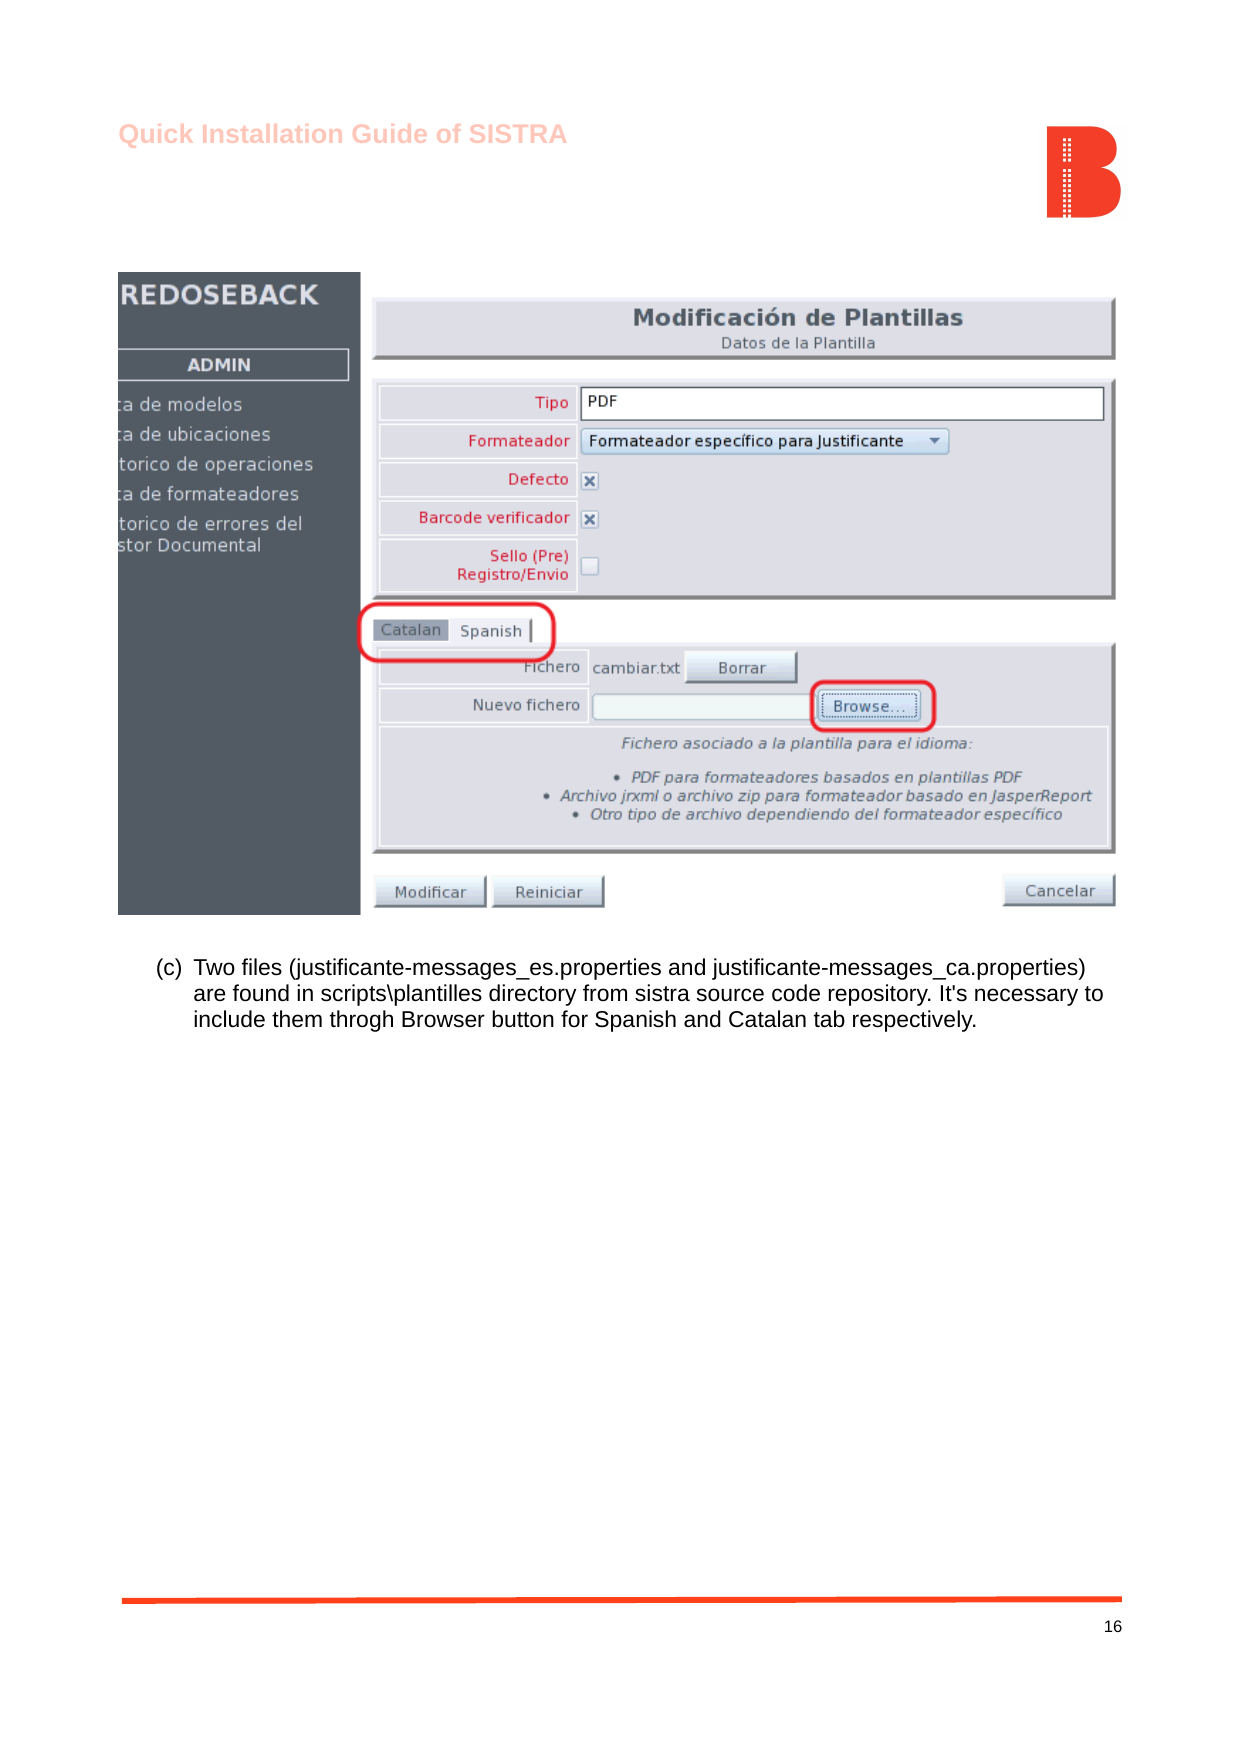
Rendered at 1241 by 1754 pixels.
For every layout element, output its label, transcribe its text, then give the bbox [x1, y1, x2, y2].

picture [118, 272, 1123, 915]
picture [1036, 124, 1130, 221]
list Two files (justificante-messages_es.properties and justificante-messages_ca.properties) are found in scripts\plantilles directory from sistra source code repository. It's necessary to include them throgh Browser button for Spanish and Catalan tab respectively. [156, 954, 1122, 1033]
